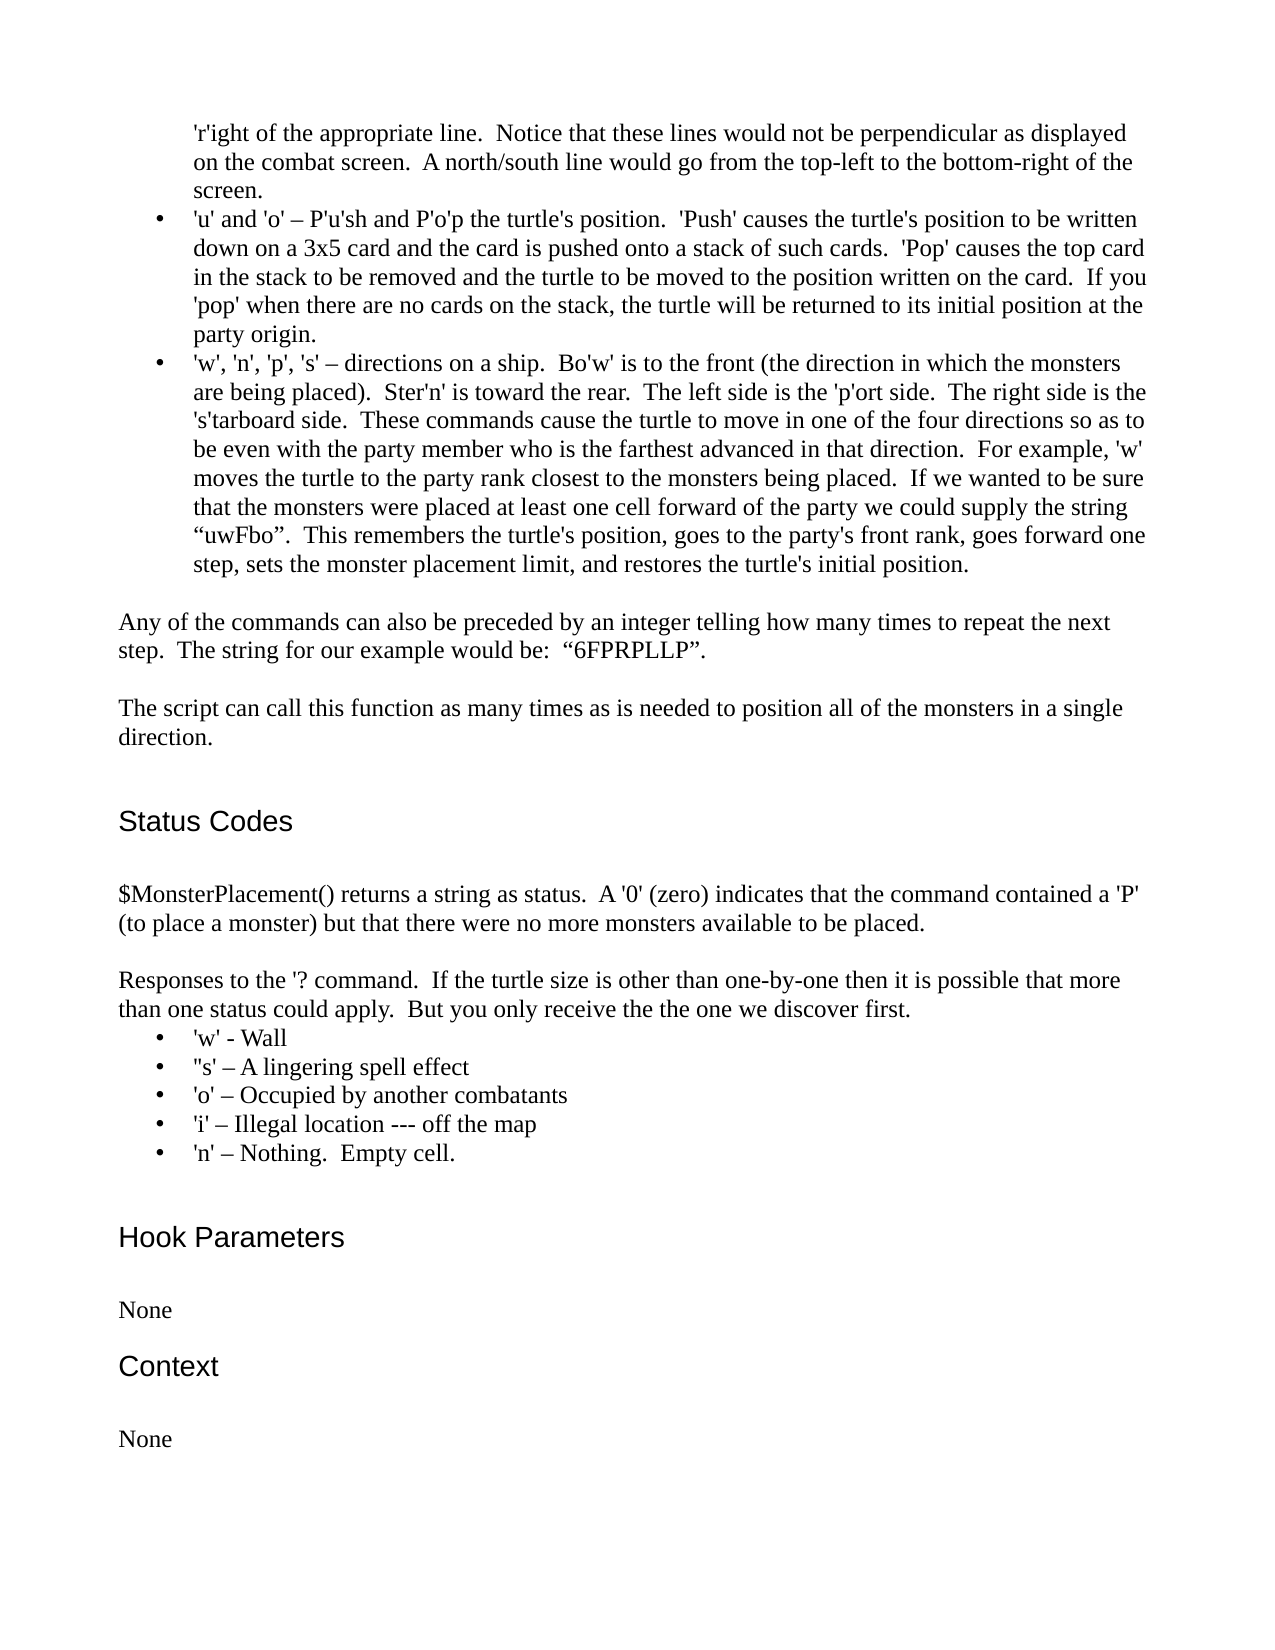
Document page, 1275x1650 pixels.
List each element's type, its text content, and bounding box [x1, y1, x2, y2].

text The script can call this function as many times as is needed to position all of the monsters in a single direction. [118, 693, 1157, 751]
text $MonsterPlacement() returns a string as status. A '0' (zero) indicates that the command contained a 'P' (to place a monster) but that there were no more monsters available to be placed. [118, 879, 1157, 937]
list 'r'ight of the appropriate line. Notice that these lines would not be perpendicular as displayed on the combat screen. A north/south line would go from the top-left to the bottom-right of the screen. [156, 118, 1157, 204]
list 'w', 'n', 'p', 's' – directions on a ship. Bo'w' is to the front (the direction in which the monsters are being placed). Ster'n' is toward the rear. The left side is the 'p'ort side. The right side is the 's'tarboard side. These commands cause the turtle to move in one of the four directions so as to be even with the party member who is the farthest advanced in that direction. For example, 'w' moves the turtle to the party rank closest to the monsters being placed. If we wanted to be sure that the monsters were placed at least one cell forward of the party we could supply the string “uwFbo”. This remembers the turtle's position, goes to the party's front rank, goes forward one step, sets the monster placement limit, and restores the turtle's initial position. [156, 348, 1157, 578]
list 'n' – Nothing. Empty cell. [156, 1138, 1157, 1167]
list 'w' - Wall [156, 1023, 1157, 1052]
text Any of the commands can also be preceded by an integer telling how many times to repeat the next step. The string for our example would be: “6FPRPLLP”. [118, 607, 1157, 664]
text None [118, 1424, 1157, 1452]
list 'o' – Occupied by another combatants [156, 1080, 1157, 1109]
text None [118, 1295, 1157, 1324]
subtitle Hook Parameters [118, 1220, 1157, 1254]
list 'u' and 'o' – P'u'sh and P'o'p the turtle's position. 'Push' causes the turtle's position to be written down on a 3x5 card and the card is pushed onto a stack of such cards. 'Pop' causes the top card in the stack to be removed and the turtle to be moved to the position written on the card. If you 'pop' when there are no cards on the stack, the turtle will be returned to its initial position at the party origin. [156, 204, 1157, 348]
text Responses to the '? command. If the turtle size is other than one-by-one then it is possible that more than one status could apply. But you only receive the the one we discover first. [118, 965, 1157, 1023]
list 'i' – Illegal location --- off the map [156, 1109, 1157, 1138]
subtitle Context [118, 1349, 1157, 1382]
subtitle Status Codes [118, 804, 1157, 838]
list ''s' – A lingering spell effect [156, 1052, 1157, 1080]
